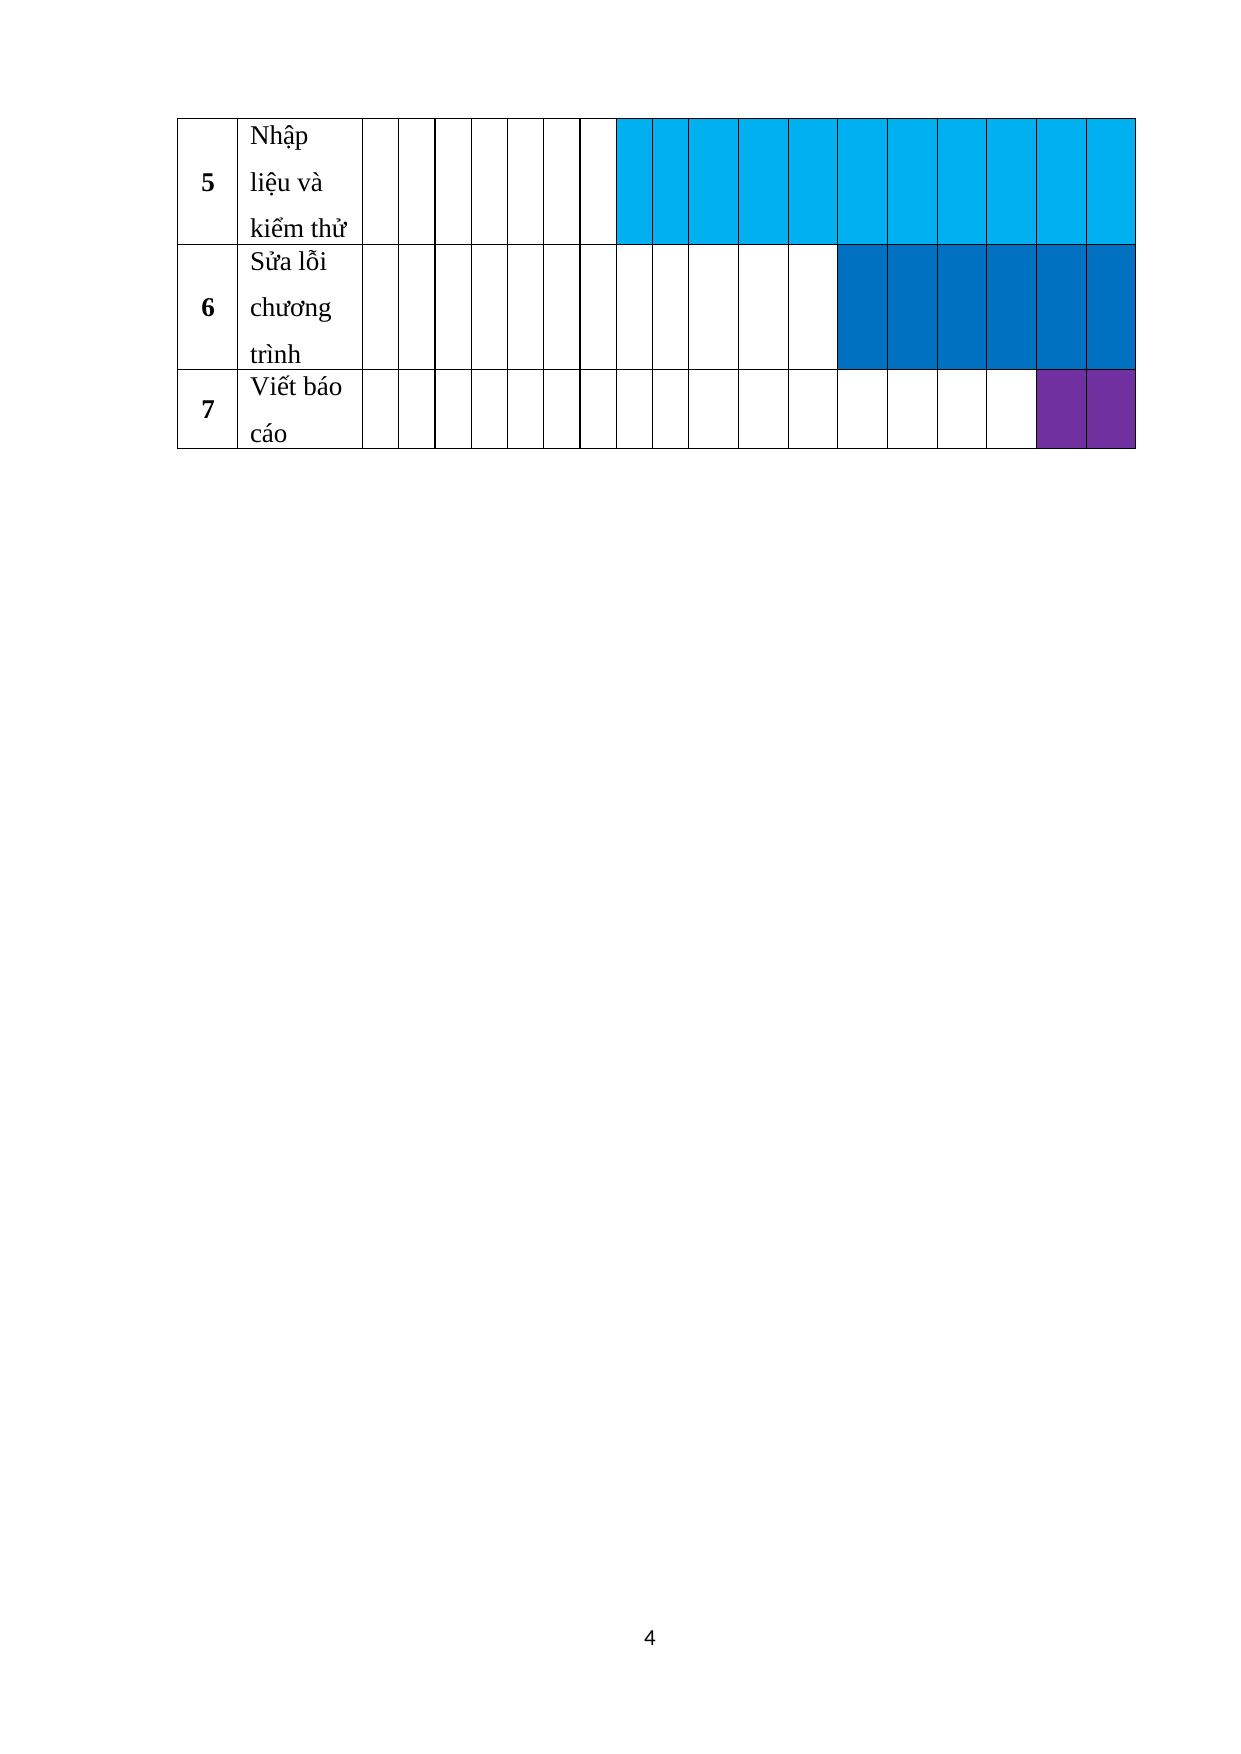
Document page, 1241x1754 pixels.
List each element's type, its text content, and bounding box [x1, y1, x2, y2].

table_cell [938, 245, 986, 369]
table_cell [581, 119, 616, 244]
table_cell [653, 119, 688, 244]
table_cell 5 [178, 119, 237, 244]
table_cell [1037, 119, 1086, 244]
table_cell [838, 245, 887, 369]
table_cell [938, 119, 986, 244]
table_cell [436, 245, 471, 369]
table_cell 7 [178, 370, 237, 448]
table_cell [617, 119, 652, 244]
table_cell [508, 119, 543, 244]
table_cell [739, 370, 788, 448]
table_cell 6 [178, 245, 237, 369]
table_cell [544, 370, 579, 448]
table_cell [472, 245, 507, 369]
table_cell [987, 370, 1036, 448]
table_cell [653, 370, 688, 448]
table_cell [399, 370, 434, 448]
table_cell [363, 119, 398, 244]
table_cell [789, 245, 837, 369]
table_cell [888, 370, 937, 448]
table_cell [739, 119, 788, 244]
table_cell [1087, 370, 1135, 448]
table_cell [987, 245, 1036, 369]
table_cell [581, 245, 616, 369]
table_cell [363, 245, 398, 369]
table_cell [653, 245, 688, 369]
table_cell [472, 370, 507, 448]
table_cell [617, 370, 652, 448]
table_cell [363, 370, 398, 448]
table_cell [938, 370, 986, 448]
table_cell [1087, 245, 1135, 369]
table_cell [888, 119, 937, 244]
table_cell [399, 119, 434, 244]
table_cell [436, 119, 471, 244]
table_cell [617, 245, 652, 369]
table_cell [689, 119, 738, 244]
table_cell [1087, 119, 1135, 244]
table_cell Sửa lỗi chương trình [238, 245, 362, 369]
table_cell Viết báo cáo [238, 370, 362, 448]
table_cell [399, 245, 434, 369]
table_cell [508, 245, 543, 369]
table_cell [581, 370, 616, 448]
table_cell [987, 119, 1036, 244]
table_cell [789, 119, 837, 244]
table_cell [838, 119, 887, 244]
table_cell [544, 245, 579, 369]
table_cell [472, 119, 507, 244]
table_cell [1037, 245, 1086, 369]
table_cell [436, 370, 471, 448]
table_cell [789, 370, 837, 448]
table_cell [544, 119, 579, 244]
table_cell [888, 245, 937, 369]
table_cell [739, 245, 788, 369]
table_cell [838, 370, 887, 448]
table_cell [508, 370, 543, 448]
table_cell [1037, 370, 1086, 448]
table_cell [689, 245, 738, 369]
table_cell Nhập liệu và kiểm thử [238, 119, 362, 244]
table_cell [689, 370, 738, 448]
